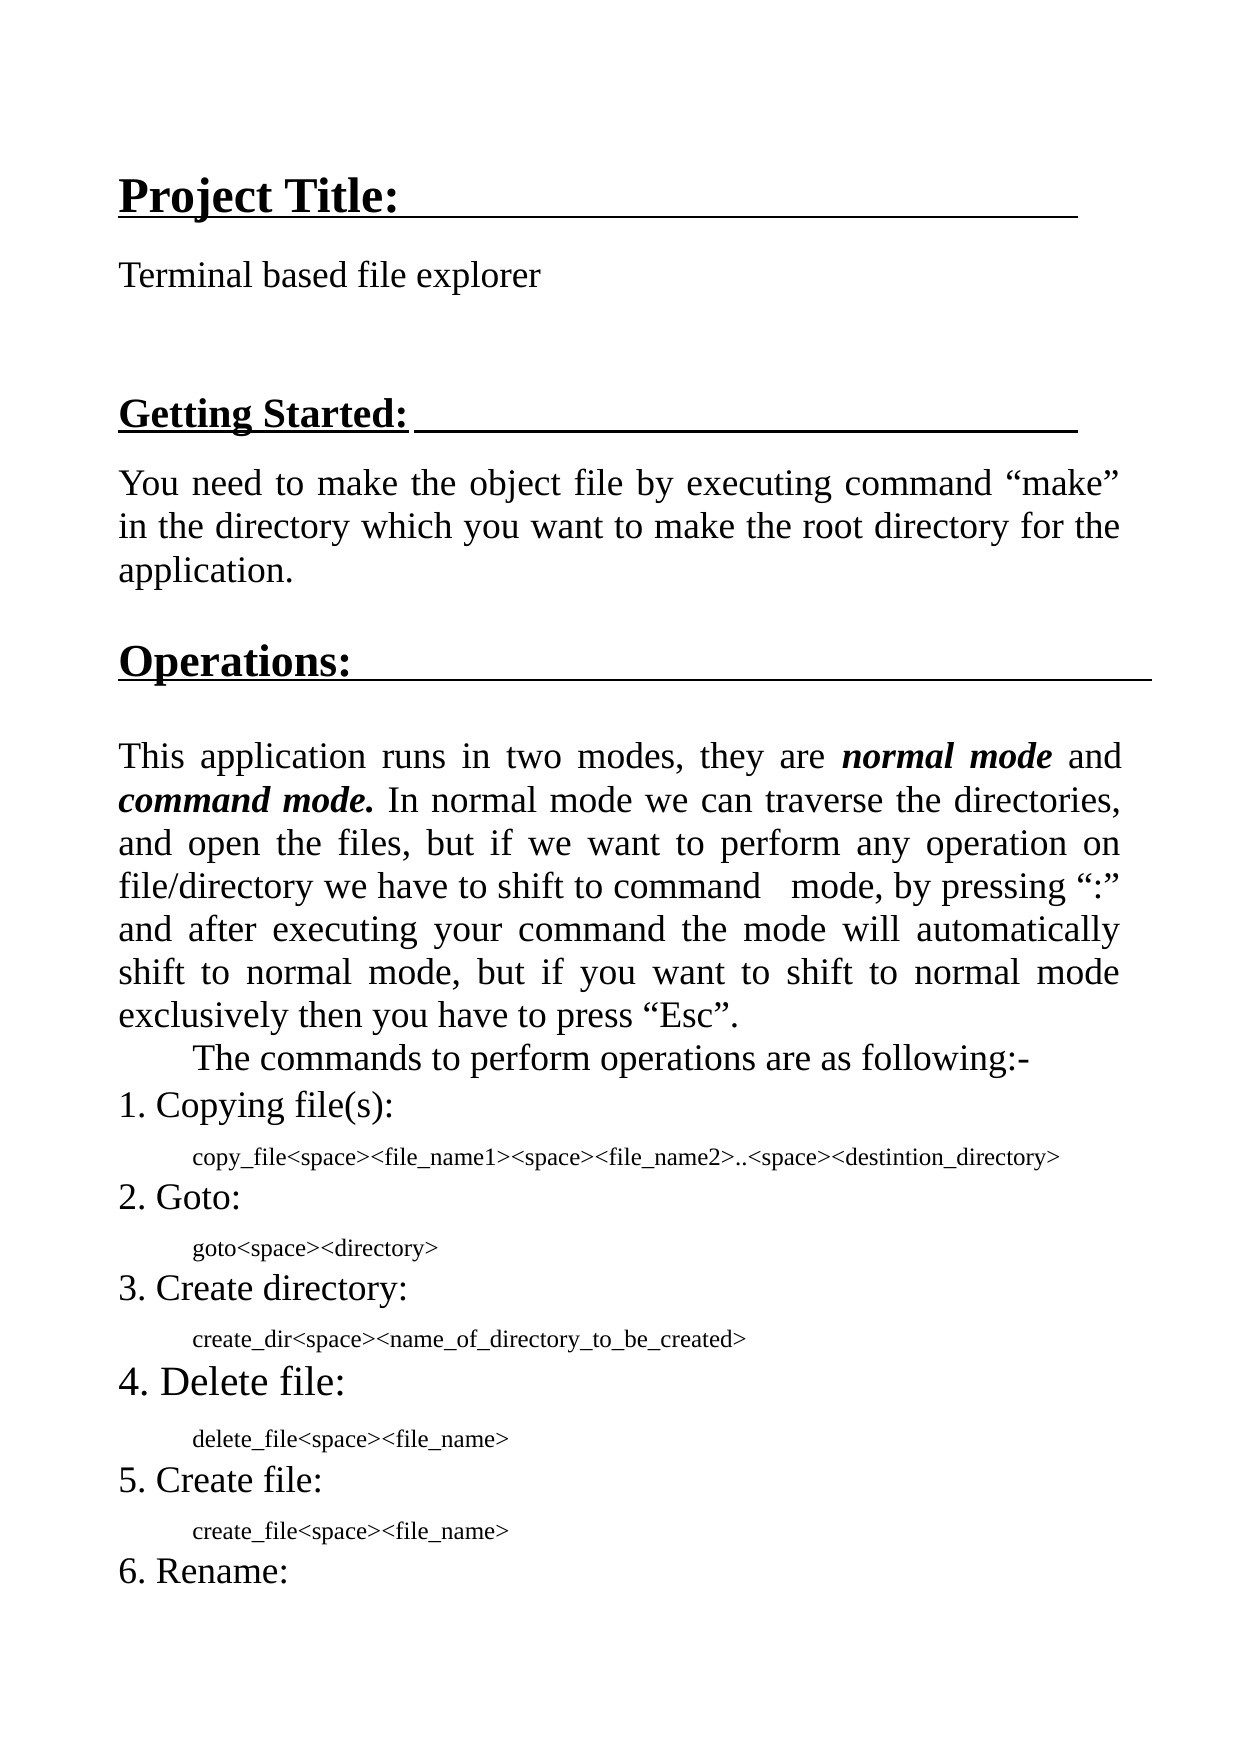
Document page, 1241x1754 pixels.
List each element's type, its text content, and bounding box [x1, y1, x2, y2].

text create_dir<space><name_of_directory_to_be_created> [118, 1309, 1122, 1357]
text 6. Rename: [118, 1548, 1122, 1592]
text This application runs in two modes, they are normal mode and command mode. In normal mode we can traverse the directories, and open the files, but if we want to perform any operation on file/directory we have to shift to command mode, by pressing “:” and after executing your command the mode will automatically shift to normal mode, but if you want to shift to normal mode exclusively then you have to press “Esc”. [118, 734, 1122, 1036]
text 3. Create directory: [118, 1266, 1122, 1309]
text You need to make the object file by executing command “make” in the directory which you want to make the root directory for the application. [118, 461, 1122, 590]
text [162, 681, 1122, 686]
text Terminal based file explorer [118, 252, 1122, 295]
text goto<space><directory> [118, 1218, 1122, 1266]
text Operations: [118, 633, 1122, 679]
text delete_file<space><file_name> [118, 1405, 1122, 1457]
text Project Title: [118, 166, 1122, 223]
text The commands to perform operations are as following:- [118, 1036, 1122, 1079]
text Getting Started: [118, 389, 1122, 437]
text create_file<space><file_name> [118, 1501, 1122, 1548]
text 4. Delete file: [118, 1357, 1122, 1405]
text 1. Copying file(s): copy_file<space><file_name1><space><file_name2>..<space><destintion_directory> [118, 1079, 1122, 1175]
text 5. Create file: [118, 1457, 1122, 1501]
text 2. Goto: [118, 1175, 1122, 1218]
